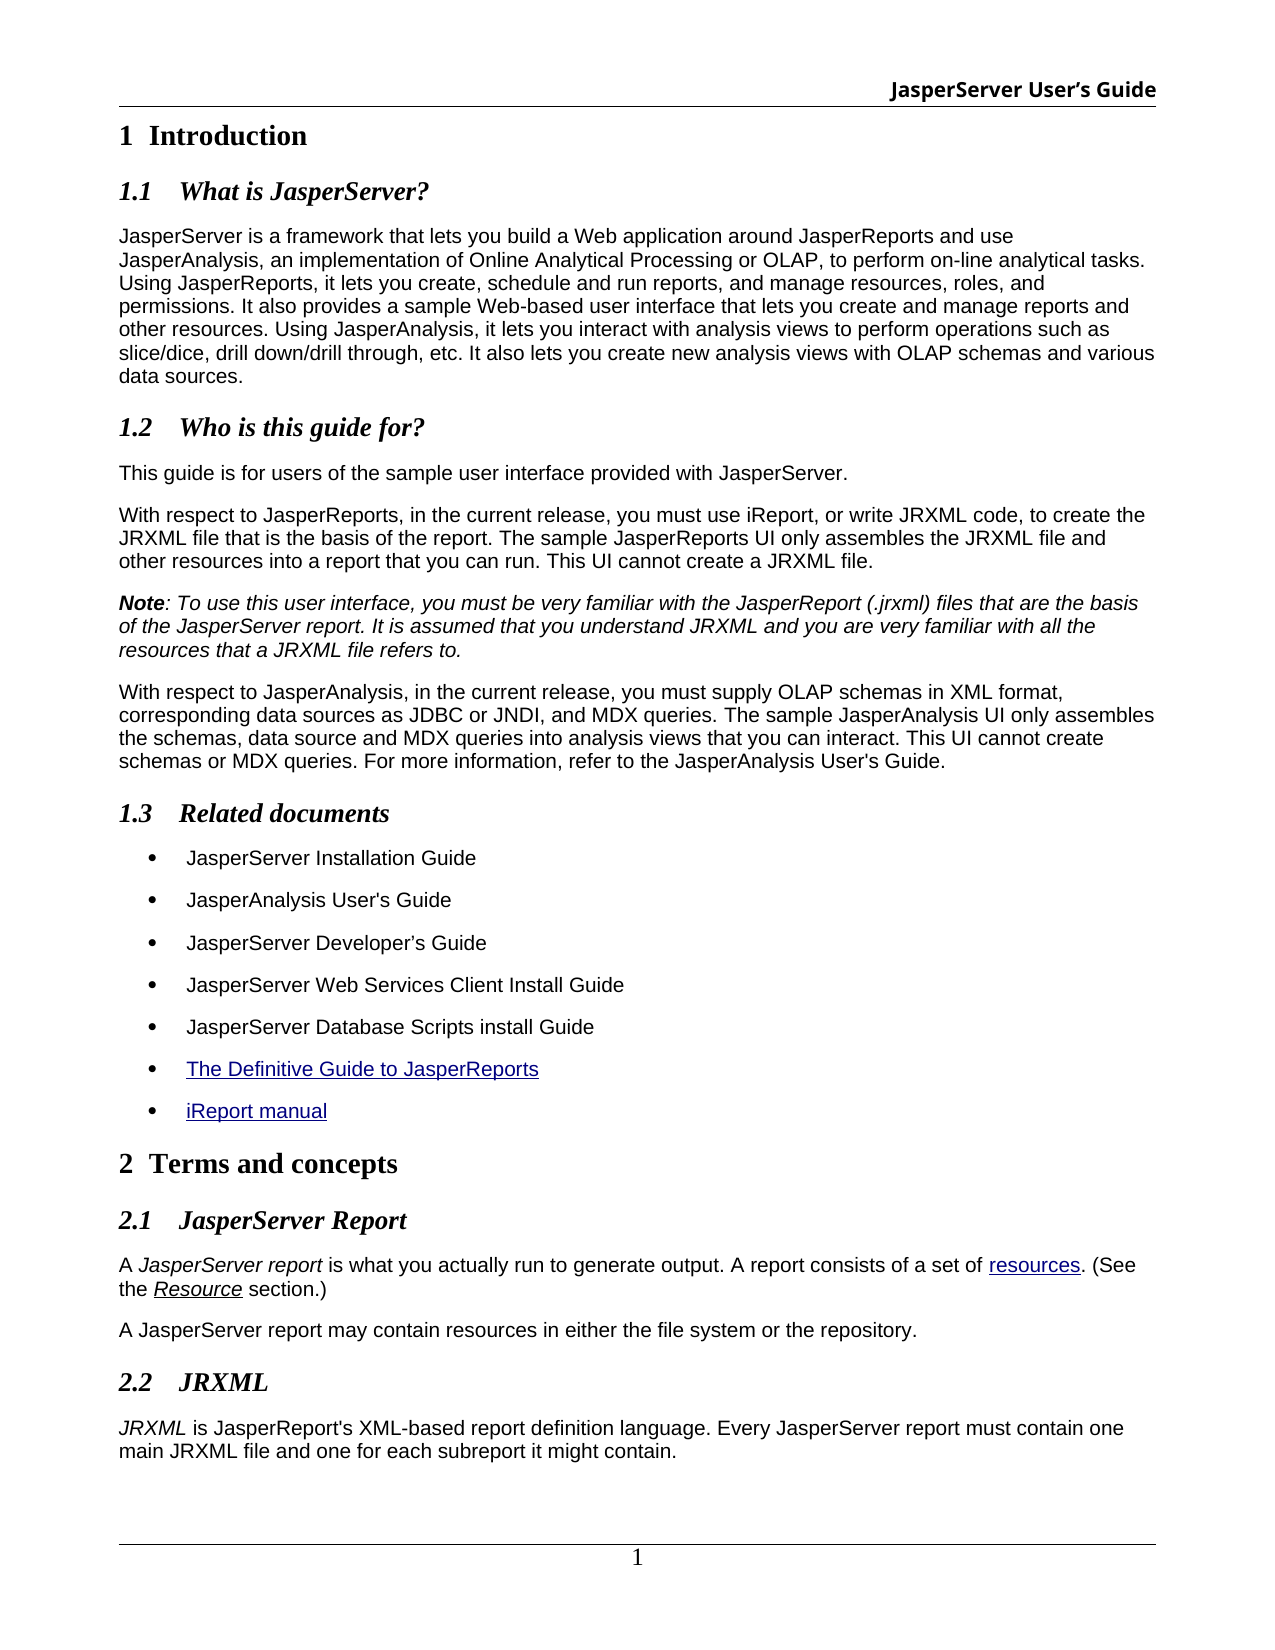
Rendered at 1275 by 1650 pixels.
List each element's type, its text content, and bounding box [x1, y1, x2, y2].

text Note: To use this user interface, you must be very familiar with the JasperReport (.jrxml) files that are the basis of the JasperServer report. It is assumed that you understand JRXML and you are very familiar with all the resources that a JRXML file refers to. [118, 592, 1156, 662]
subtitle Introduction [118, 119, 1156, 151]
subtitle Who is this guide for? [118, 413, 1156, 443]
text This guide is for users of the sample user interface provided with JasperServer. [118, 461, 1156, 485]
subtitle Terms and concepts [118, 1148, 1156, 1180]
list JasperServer Developer’s Guide [148, 931, 1156, 954]
list JasperServer Web Services Client Install Guide [148, 973, 1156, 997]
subtitle JRXML [118, 1367, 1156, 1397]
list JasperServer Database Scripts install Guide [148, 1015, 1156, 1039]
text JasperServer is a framework that lets you build a Web application around JasperReports and use JasperAnalysis, an implementation of Online Analytical Processing or OLAP, to perform on-line analytical tasks. Using JasperReports, it lets you create, schedule and run reports, and manage resources, roles, and permissions. It also provides a sample Web-based user interface that lets you create and manage reports and other resources. Using JasperAnalysis, it lets you interact with analysis views to perform operations such as slice/dice, drill down/drill through, etc. It also lets you create new analysis views with OLAP schemas and various data sources. [118, 225, 1156, 388]
text With respect to JasperReports, in the current release, you must use iReport, or write JRXML code, to create the JRXML file that is the basis of the report. The sample JasperReports UI only assembles the JRXML file and other resources into a report that you can run. This UI cannot create a JRXML file. [118, 503, 1156, 573]
list JasperServer Installation Guide [148, 847, 1156, 870]
text A JasperServer report is what you actually run to generate output. A report consists of a set of resources. (See the Resource section.) [118, 1254, 1156, 1300]
subtitle What is JasperServer? [118, 176, 1156, 206]
list JasperAnalysis User's Guide [148, 889, 1156, 912]
subtitle Related documents [118, 798, 1156, 828]
text A JasperServer report may contain resources in either the file system or the repository. [118, 1319, 1156, 1342]
list iReport manual [148, 1099, 1156, 1123]
text With respect to JasperAnalysis, in the current release, you must supply OLAP schemas in XML format, corresponding data sources as JDBC or JNDI, and MDX queries. The sample JasperAnalysis UI only assembles the schemas, data source and MDX queries into analysis views that you can interact. This UI cannot create schemas or MDX queries. For more information, refer to the JasperAnalysis User's Guide. [118, 680, 1156, 773]
subtitle JasperServer Report [118, 1205, 1156, 1235]
list The Definitive Guide to JasperReports [148, 1057, 1156, 1081]
text JRXML is JasperReport's XML-based report definition language. Every JasperServer report must contain one main JRXML file and one for each subreport it might contain. [118, 1416, 1156, 1462]
